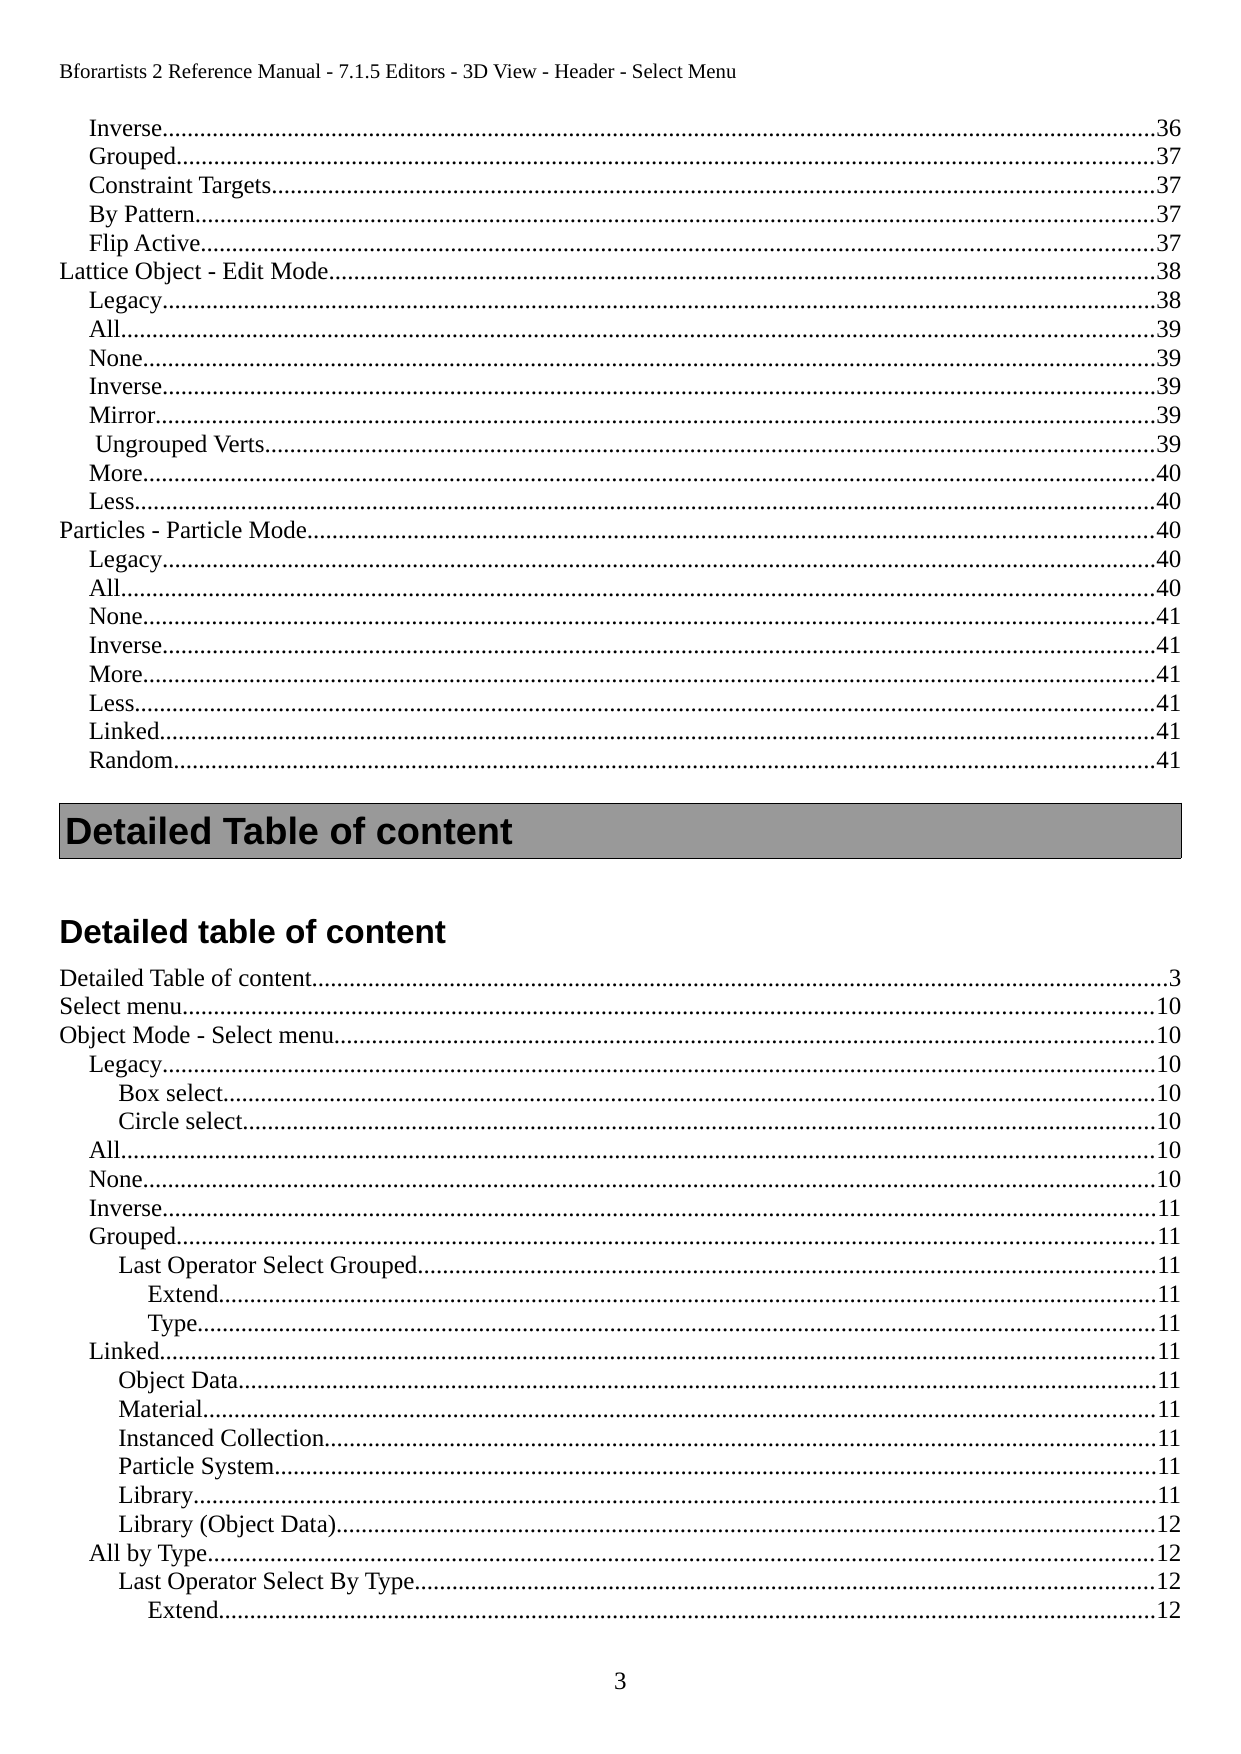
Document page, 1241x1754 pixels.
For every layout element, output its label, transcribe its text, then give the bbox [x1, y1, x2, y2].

text Material 11 [118, 1394, 1181, 1423]
text Type 11 [147, 1308, 1181, 1336]
text All 40 [88, 573, 1181, 601]
text All 10 [88, 1135, 1181, 1164]
text Grouped 37 [88, 141, 1181, 170]
text Last Operator Select Grouped 11 [118, 1250, 1181, 1279]
text None 41 [88, 601, 1181, 630]
text Select menu 10 [59, 991, 1181, 1020]
text Mirror 39 [88, 400, 1181, 429]
text Lattice Object - Edit Mode 38 [59, 256, 1181, 285]
text Detailed Table of content 3 [59, 963, 1181, 991]
text None 39 [88, 343, 1181, 371]
text Last Operator Select By Type 12 [118, 1566, 1181, 1595]
text By Pattern 37 [88, 199, 1181, 228]
text Circle select 10 [118, 1106, 1181, 1135]
text More 40 [88, 458, 1181, 486]
text Object Mode - Select menu 10 [59, 1020, 1181, 1049]
text Inverse 36 [88, 113, 1181, 141]
text All by Type 12 [88, 1538, 1181, 1566]
text Legacy 40 [88, 544, 1181, 573]
text None 10 [88, 1164, 1181, 1193]
text Box select 10 [118, 1078, 1181, 1106]
text Particle System 11 [118, 1451, 1181, 1480]
text Less 40 [88, 486, 1181, 515]
text Linked 41 [88, 716, 1181, 745]
text Flip Active 37 [88, 228, 1181, 256]
text Library (Object Data) 12 [118, 1509, 1181, 1538]
text Grouped 11 [88, 1221, 1181, 1250]
text Inverse 39 [88, 371, 1181, 400]
table_header Detailed Table of content [60, 804, 1181, 858]
text All 39 [88, 314, 1181, 343]
text Extend 11 [147, 1279, 1181, 1308]
text Legacy 10 [88, 1049, 1181, 1078]
text Object Data 11 [118, 1365, 1181, 1394]
text Instanced Collection 11 [118, 1423, 1181, 1451]
text Library 11 [118, 1480, 1181, 1509]
text More 41 [88, 659, 1181, 688]
text Random 41 [88, 745, 1181, 774]
text Linked 11 [88, 1336, 1181, 1365]
text Less 41 [88, 688, 1181, 716]
text Legacy 38 [88, 285, 1181, 314]
text Ungrouped Verts 39 [88, 429, 1181, 458]
text Extend 12 [147, 1595, 1181, 1624]
text Constraint Targets 37 [88, 170, 1181, 199]
text Particles - Particle Mode 40 [59, 515, 1181, 544]
subtitle Detailed table of content [59, 912, 1181, 950]
text Inverse 11 [88, 1193, 1181, 1221]
text Inverse 41 [88, 630, 1181, 659]
